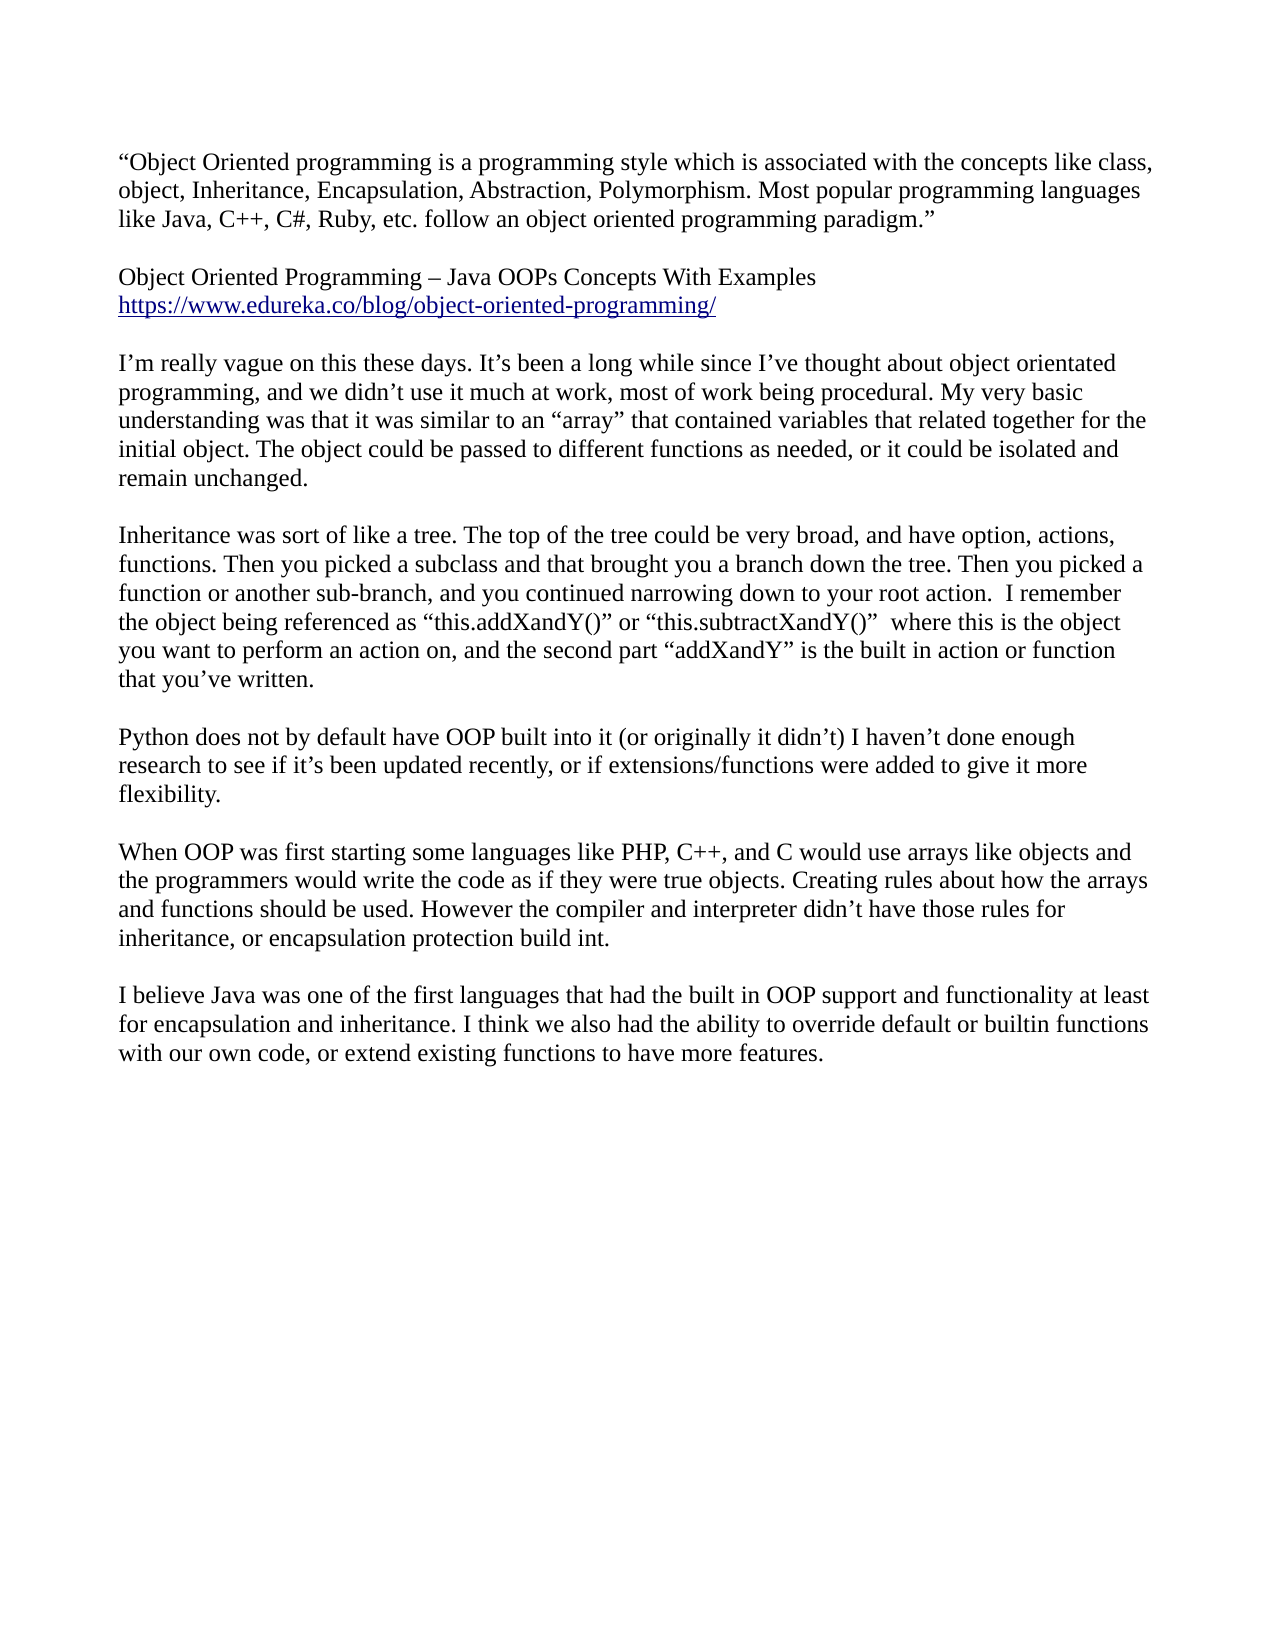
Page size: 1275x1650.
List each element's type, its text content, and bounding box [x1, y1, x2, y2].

text “Object Oriented programming is a programming style which is associated with the concepts like class, object, Inheritance, Encapsulation, Abstraction, Polymorphism. Most popular programming languages like Java, C++, C#, Ruby, etc. follow an object oriented programming paradigm.” [118, 147, 1157, 233]
text I’m really vague on this these days. It’s been a long while since I’ve thought about object orientated programming, and we didn’t use it much at work, most of work being procedural. My very basic understanding was that it was similar to an “array” that contained variables that related together for the initial object. The object could be passed to different functions as needed, or it could be isolated and remain unchanged. [118, 348, 1157, 492]
text When OOP was first starting some languages like PHP, C++, and C would use arrays like objects and the programmers would write the code as if they were true objects. Creating rules about how the arrays and functions should be used. However the compiler and interpreter didn’t have those rules for inheritance, or encapsulation protection build int. [118, 837, 1157, 952]
text Object Oriented Programming – Java OOPs Concepts With Examples [118, 262, 1157, 291]
text https://www.edureka.co/blog/object-oriented-programming/ [118, 291, 1157, 319]
text Inheritance was sort of like a tree. The top of the tree could be very broad, and have option, actions, functions. Then you picked a subclass and that brought you a branch down the tree. Then you picked a function or another sub-branch, and you continued narrowing down to your root action. I remember the object being referenced as “this.addXandY()” or “this.subtractXandY()” where this is the object you want to perform an action on, and the second part “addXandY” is the built in action or function that you’ve written. [118, 521, 1157, 693]
text Python does not by default have OOP built into it (or originally it didn’t) I haven’t done enough research to see if it’s been updated recently, or if extensions/functions were added to give it more flexibility. [118, 722, 1157, 808]
text I believe Java was one of the first languages that had the built in OOP support and functionality at least for encapsulation and inheritance. I think we also had the ability to override default or builtin functions with our own code, or extend existing functions to have more features. [118, 981, 1157, 1067]
